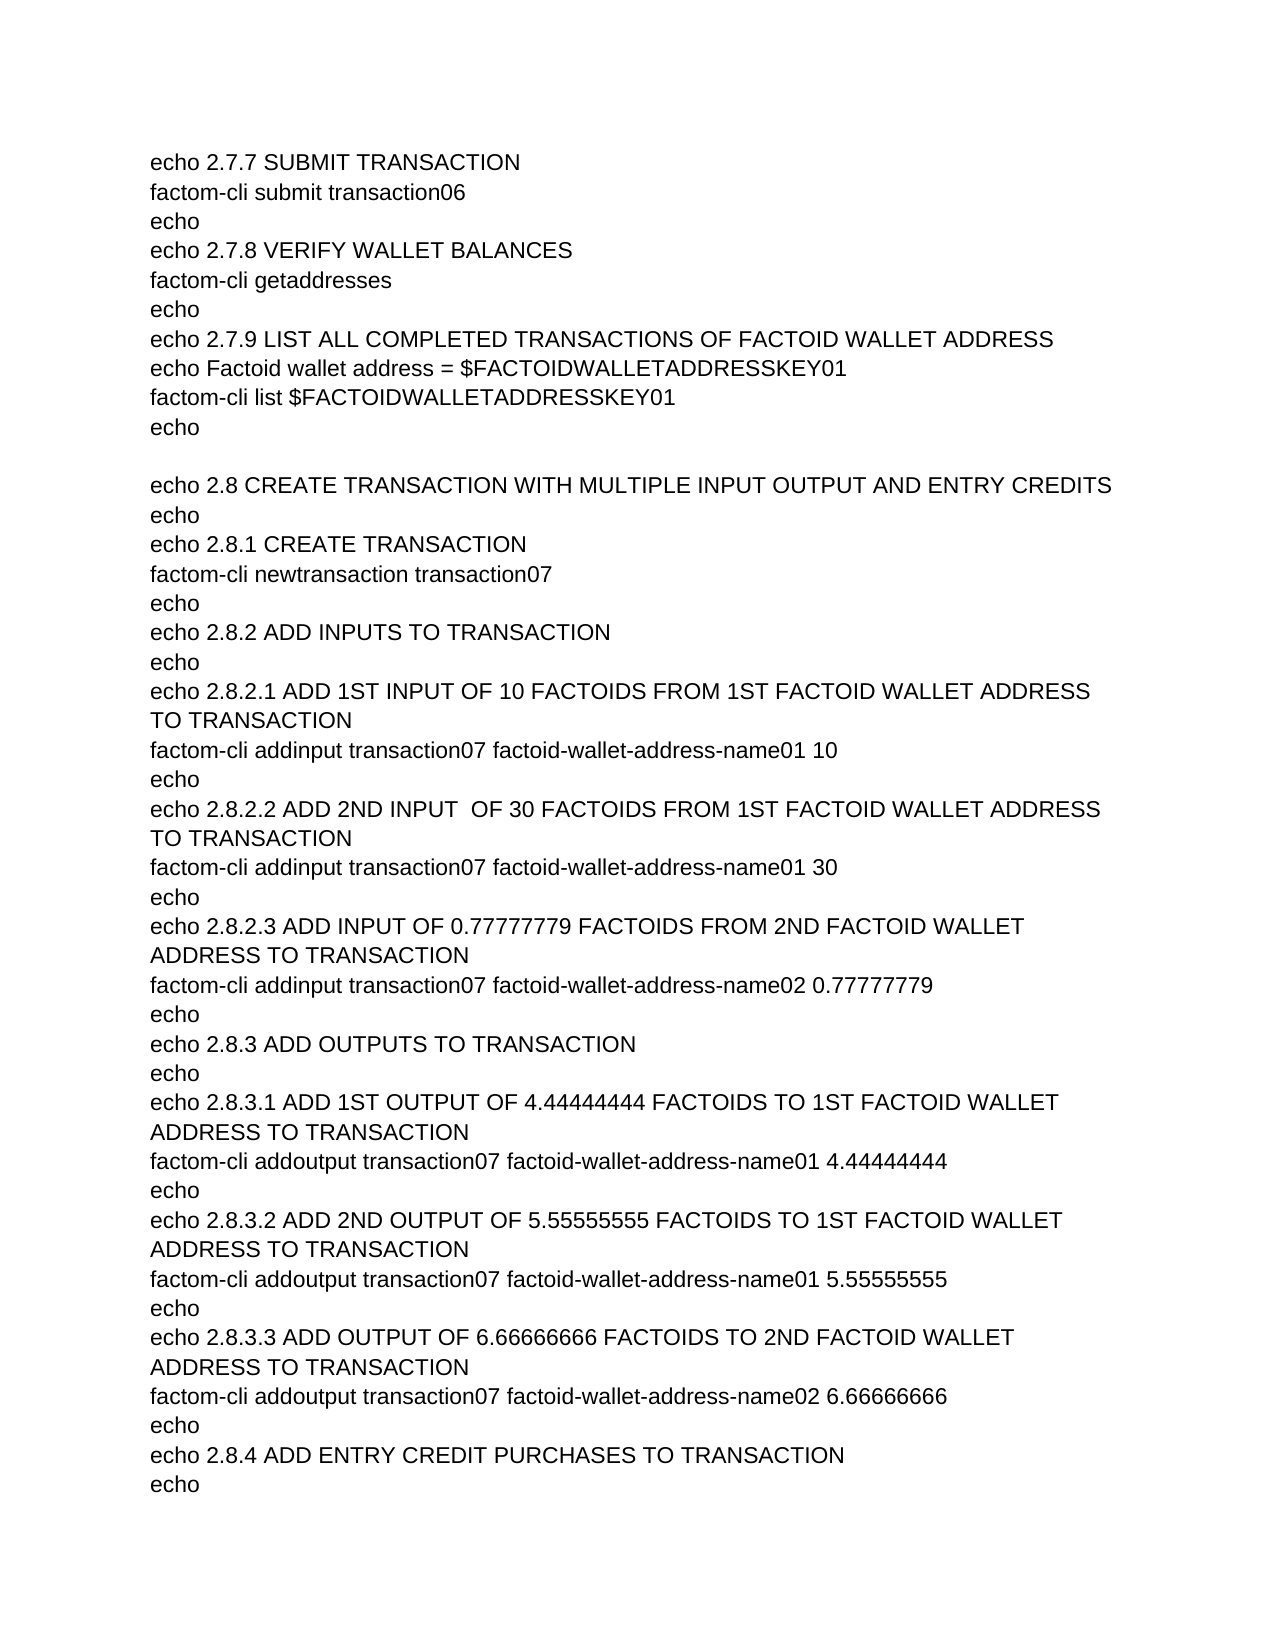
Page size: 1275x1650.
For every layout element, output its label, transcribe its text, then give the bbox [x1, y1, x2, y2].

text echo [150, 1296, 1125, 1321]
text echo [150, 502, 1125, 528]
text echo 2.7.7 SUBMIT TRANSACTION [150, 150, 1125, 176]
text echo 2.8.2.1 ADD 1ST INPUT OF 10 FACTOIDS FROM 1ST FACTOID WALLET ADDRESS TO TRANSACTION [150, 679, 1125, 734]
text echo 2.8.2.3 ADD INPUT OF 0.77777779 FACTOIDS FROM 2ND FACTOID WALLET ADDRESS TO TRANSACTION [150, 914, 1125, 969]
text echo 2.8.3 ADD OUTPUTS TO TRANSACTION [150, 1031, 1125, 1057]
text echo [150, 1002, 1125, 1027]
text echo [150, 884, 1125, 910]
text echo 2.8.3.1 ADD 1ST OUTPUT OF 4.44444444 FACTOIDS TO 1ST FACTOID WALLET ADDRESS TO TRANSACTION [150, 1090, 1125, 1145]
text echo 2.8.3.2 ADD 2ND OUTPUT OF 5.55555555 FACTOIDS TO 1ST FACTOID WALLET ADDRESS TO TRANSACTION [150, 1207, 1125, 1262]
text echo 2.8.2 ADD INPUTS TO TRANSACTION [150, 620, 1125, 646]
text echo [150, 1472, 1125, 1497]
text echo 2.8 CREATE TRANSACTION WITH MULTIPLE INPUT OUTPUT AND ENTRY CREDITS [150, 473, 1125, 499]
text echo [150, 414, 1125, 440]
text echo 2.8.2.2 ADD 2ND INPUT OF 30 FACTOIDS FROM 1ST FACTOID WALLET ADDRESS TO TRANSACTION [150, 796, 1125, 851]
text factom-cli addinput transaction07 factoid-wallet-address-name01 10 [150, 737, 1125, 763]
text factom-cli getaddresses [150, 267, 1125, 293]
text echo [150, 1178, 1125, 1204]
text echo [150, 209, 1125, 234]
text factom-cli addoutput transaction07 factoid-wallet-address-name01 5.55555555 [150, 1266, 1125, 1292]
text factom-cli addinput transaction07 factoid-wallet-address-name01 30 [150, 855, 1125, 881]
text factom-cli addinput transaction07 factoid-wallet-address-name02 0.77777779 [150, 972, 1125, 998]
text echo [150, 767, 1125, 792]
text echo [150, 649, 1125, 675]
text factom-cli addoutput transaction07 factoid-wallet-address-name01 4.44444444 [150, 1149, 1125, 1174]
text echo [150, 1061, 1125, 1086]
text factom-cli addoutput transaction07 factoid-wallet-address-name02 6.66666666 [150, 1384, 1125, 1409]
text factom-cli submit transaction06 [150, 179, 1125, 205]
text echo [150, 591, 1125, 616]
text echo Factoid wallet address = $FACTOIDWALLETADDRESSKEY01 [150, 356, 1125, 381]
text echo 2.8.3.3 ADD OUTPUT OF 6.66666666 FACTOIDS TO 2ND FACTOID WALLET ADDRESS TO TRANSACTION [150, 1325, 1125, 1380]
text echo [150, 297, 1125, 322]
text factom-cli list $FACTOIDWALLETADDRESSKEY01 [150, 385, 1125, 411]
text echo [150, 1413, 1125, 1439]
text echo 2.8.4 ADD ENTRY CREDIT PURCHASES TO TRANSACTION [150, 1442, 1125, 1468]
text echo 2.8.1 CREATE TRANSACTION [150, 532, 1125, 557]
text echo 2.7.8 VERIFY WALLET BALANCES [150, 238, 1125, 264]
text echo 2.7.9 LIST ALL COMPLETED TRANSACTIONS OF FACTOID WALLET ADDRESS [150, 326, 1125, 352]
text factom-cli newtransaction transaction07 [150, 561, 1125, 587]
